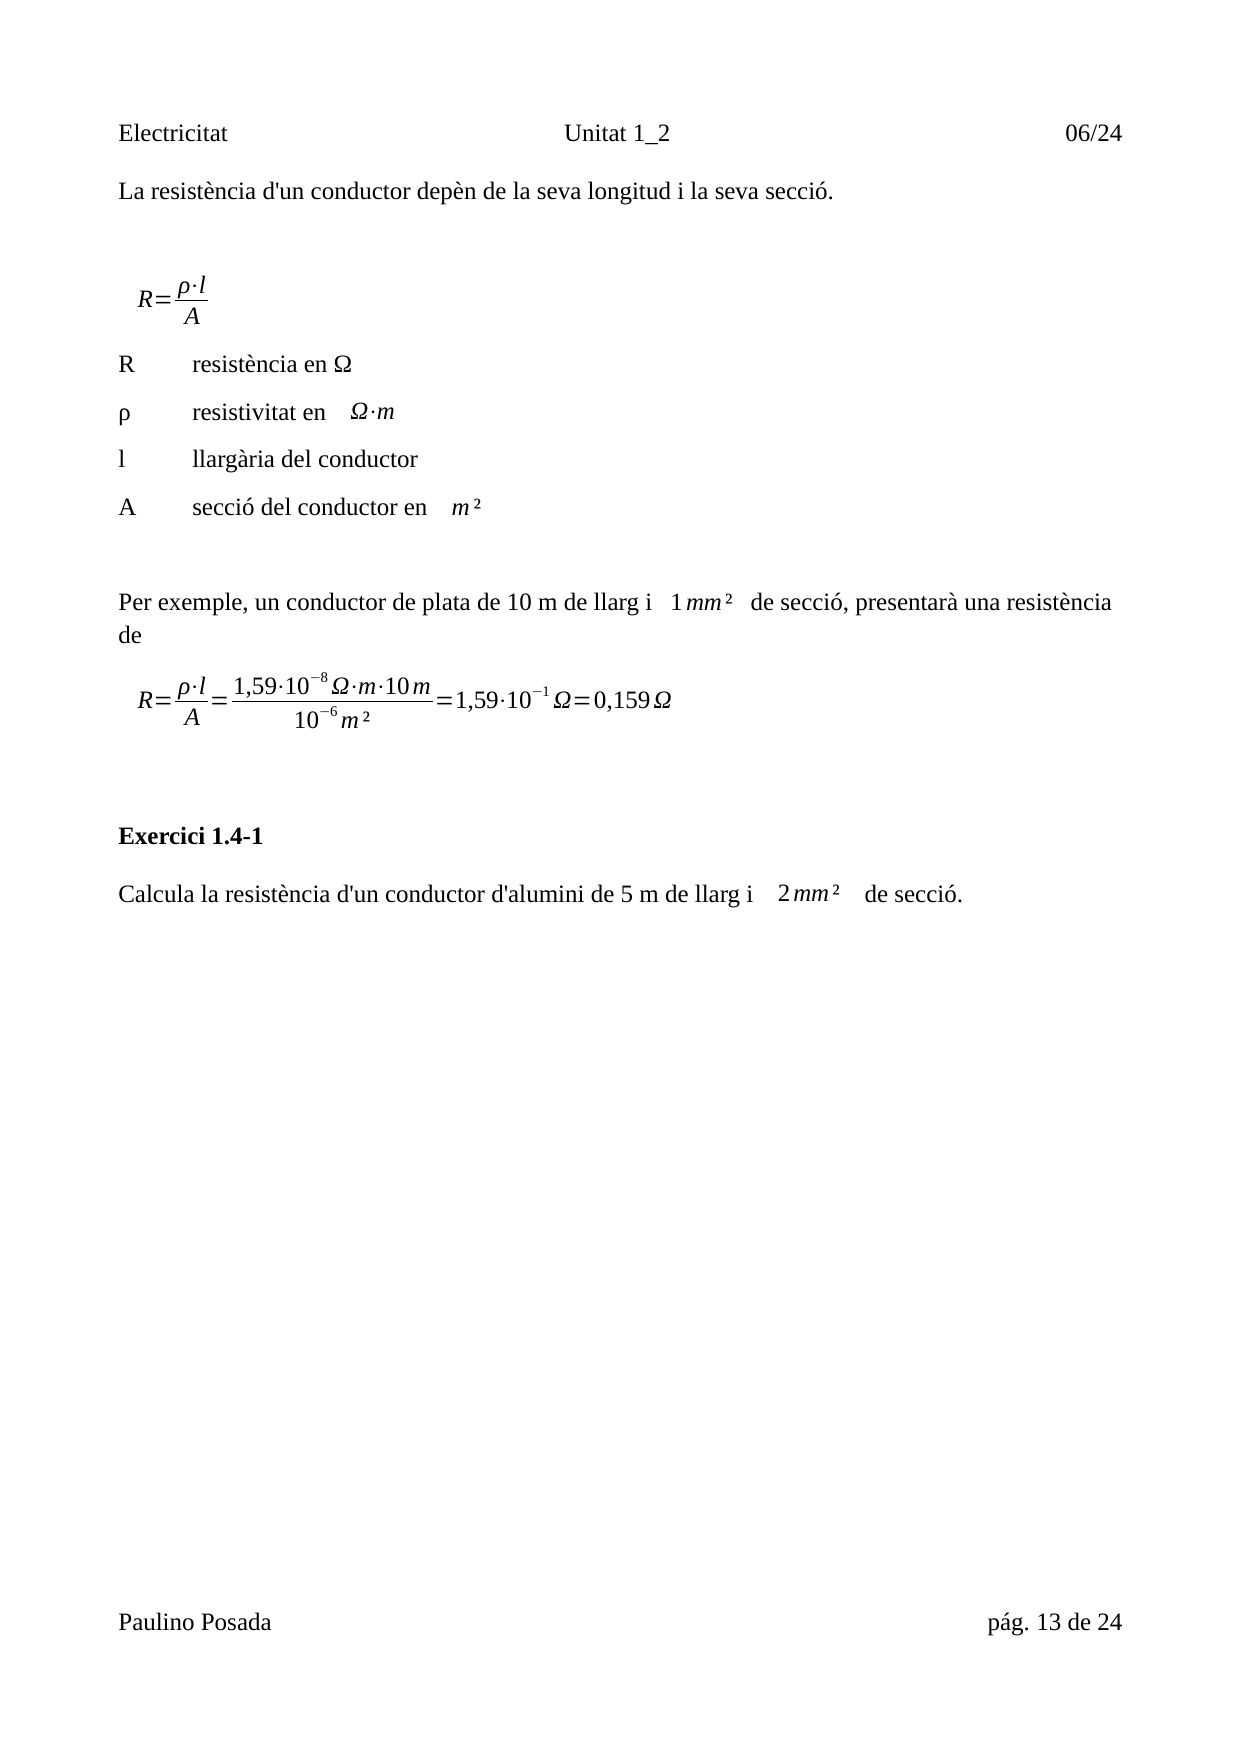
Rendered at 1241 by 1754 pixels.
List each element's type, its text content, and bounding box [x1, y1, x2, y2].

text Exercici 1.4-1 [118, 821, 1122, 850]
text A secció del conductor en [118, 492, 1122, 521]
text Calcula la resistència d'un conductor d'alumini de 5 m de llarg i de secció. [118, 879, 1122, 907]
text l llargària del conductor [118, 444, 1122, 473]
text R resistència en Ω [118, 349, 1122, 378]
text La resistència d'un conductor depèn de la seva longitud i la seva secció. [118, 176, 1122, 205]
text ρ resistivitat en [118, 397, 1122, 426]
text Per exemple, un conductor de plata de 10 m de llarg ide secció, presentarà una resistència de [118, 587, 1122, 649]
